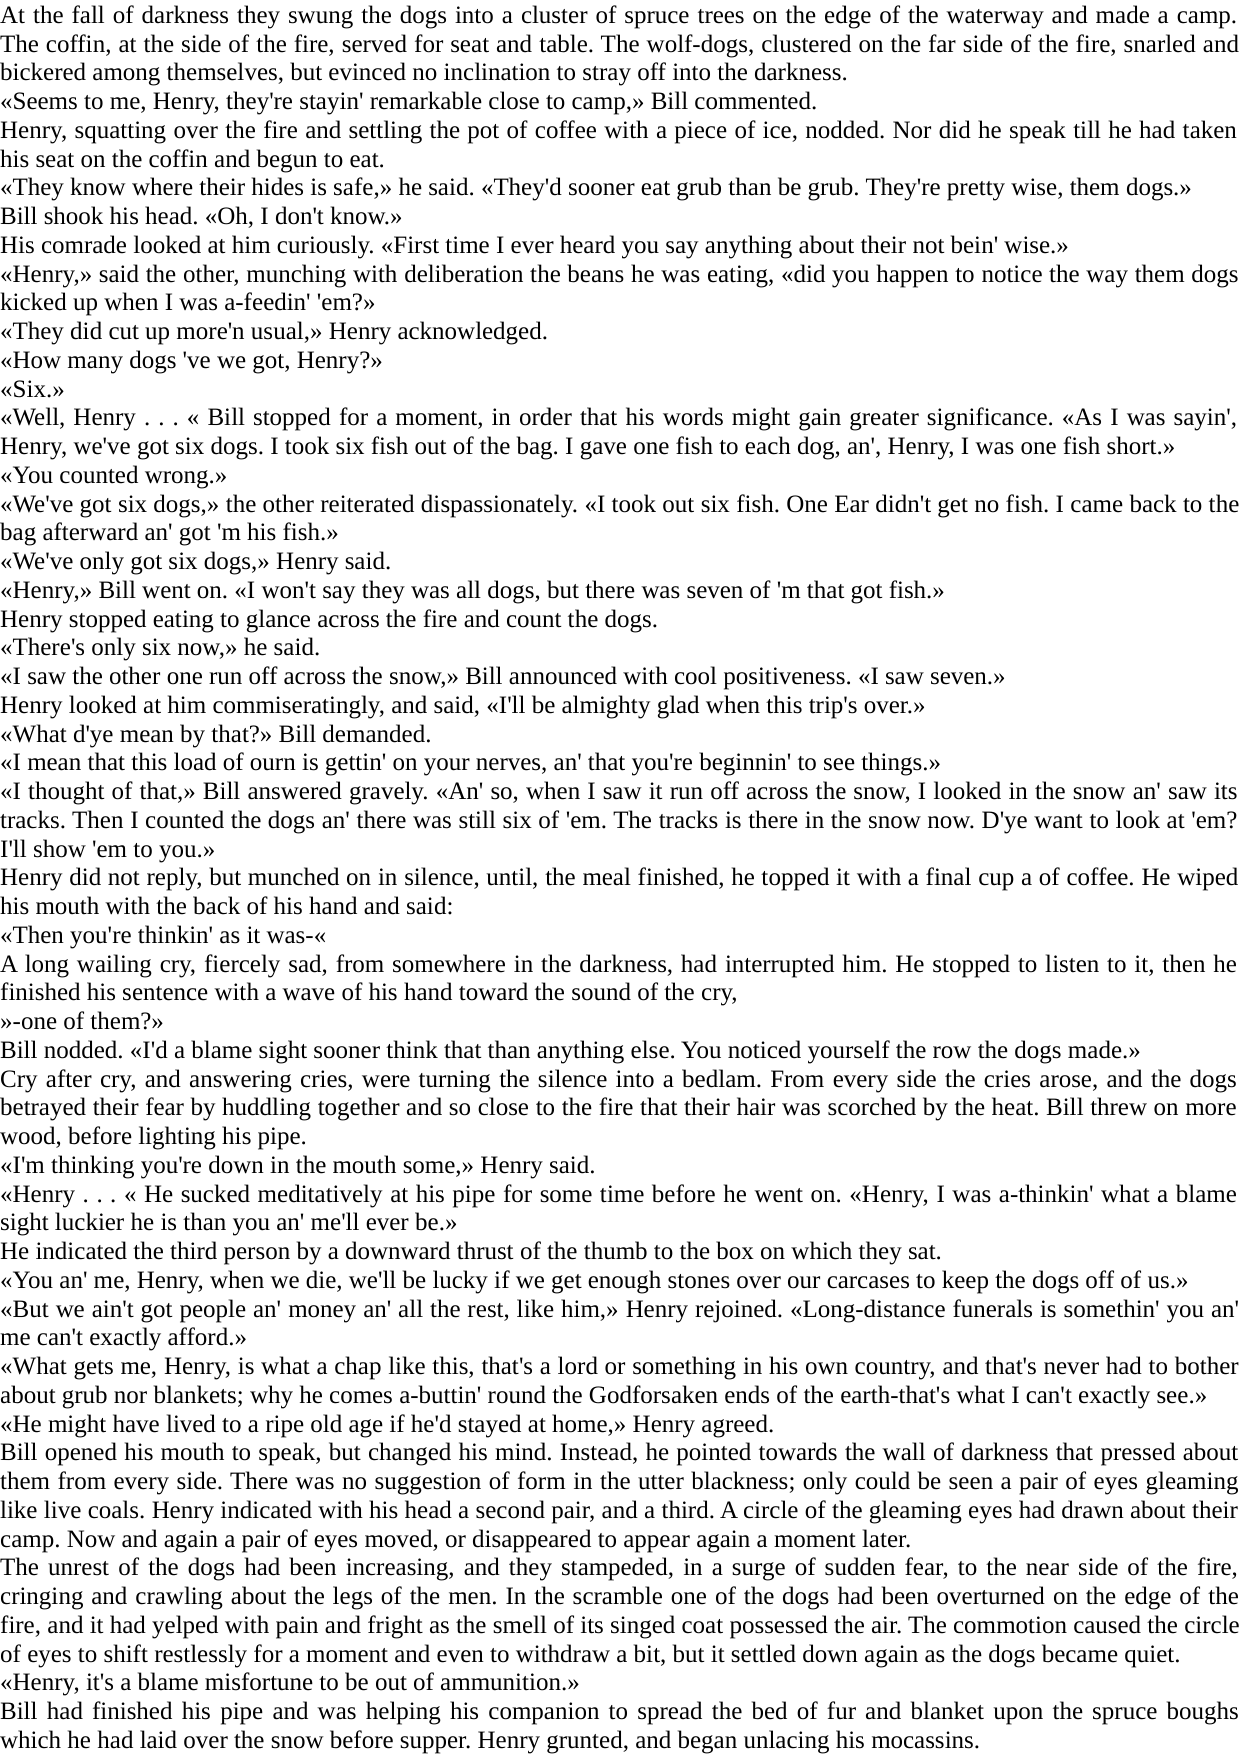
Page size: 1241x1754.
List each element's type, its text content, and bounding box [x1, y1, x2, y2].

text Henry, squatting over the fire and settling the pot of coffee with a piece of ice, nodded. Nor did he speak till he had taken his seat on the coffin and begun to eat. [0, 115, 1240, 172]
text At the fall of darkness they swung the dogs into a cluster of spruce trees on the edge of the waterway and made a camp. The coffin, at the side of the fire, served for seat and table. The wolf-dogs, clustered on the far side of the fire, snarled and bickered among themselves, but evinced no inclination to stray off into the darkness. [0, 0, 1240, 86]
text «You counted wrong.» [0, 460, 1240, 489]
text «How many dogs 've we got, Henry?» [0, 345, 1240, 374]
text «Henry,» said the other, munching with deliberation the beans he was eating, «did you happen to notice the way them dogs kicked up when I was a-feedin' 'em?» [0, 259, 1240, 316]
text »-one of them?» [0, 1006, 1240, 1035]
text Bill opened his mouth to speak, but changed his mind. Instead, he pointed towards the wall of darkness that pressed about them from every side. There was no suggestion of form in the utter blackness; only could be seen a pair of eyes gleaming like live coals. Henry indicated with his head a second pair, and a third. A circle of the gleaming eyes had drawn about their camp. Now and again a pair of eyes moved, or disappeared to appear again a moment later. [0, 1437, 1240, 1552]
text Bill nodded. «I'd a blame sight sooner think that than anything else. You noticed yourself the row the dogs made.» [0, 1035, 1240, 1064]
text Bill had finished his pipe and was helping his companion to spread the bed of fur and blanket upon the spruce boughs which he had laid over the snow before supper. Henry grunted, and began unlacing his mocassins. [0, 1696, 1240, 1754]
text «Well, Henry . . . « Bill stopped for a moment, in order that his words might gain greater significance. «As I was sayin', Henry, we've got six dogs. I took six fish out of the bag. I gave one fish to each dog, an', Henry, I was one fish short.» [0, 402, 1240, 460]
text Bill shook his head. «Oh, I don't know.» [0, 201, 1240, 230]
text «Henry . . . « He sucked meditatively at his pipe for some time before he went on. «Henry, I was a-thinkin' what a blame sight luckier he is than you an' me'll ever be.» [0, 1179, 1240, 1236]
text He indicated the third person by a downward thrust of the thumb to the box on which they sat. [0, 1236, 1240, 1265]
text His comrade looked at him curiously. «First time I ever heard you say anything about their not bein' wise.» [0, 230, 1240, 259]
text «I saw the other one run off across the snow,» Bill announced with cool positiveness. «I saw seven.» [0, 661, 1240, 690]
text Henry stopped eating to glance across the fire and count the dogs. [0, 604, 1240, 632]
text «We've only got six dogs,» Henry said. [0, 546, 1240, 575]
text «We've got six dogs,» the other reiterated dispassionately. «I took out six fish. One Ear didn't get no fish. I came back to the bag afterward an' got 'm his fish.» [0, 489, 1240, 546]
text «Seems to me, Henry, they're stayin' remarkable close to camp,» Bill commented. [0, 86, 1240, 115]
text «You an' me, Henry, when we die, we'll be lucky if we get enough stones over our carcases to keep the dogs off of us.» [0, 1265, 1240, 1294]
text «I thought of that,» Bill answered gravely. «An' so, when I saw it run off across the snow, I looked in the snow an' saw its tracks. Then I counted the dogs an' there was still six of 'em. The tracks is there in the snow now. D'ye want to look at 'em? I'll show 'em to you.» [0, 776, 1240, 862]
text Cry after cry, and answering cries, were turning the silence into a bedlam. From every side the cries arose, and the dogs betrayed their fear by huddling together and so close to the fire that their hair was scorched by the heat. Bill threw on more wood, before lighting his pipe. [0, 1064, 1240, 1150]
text Henry did not reply, but munched on in silence, until, the meal finished, he topped it with a final cup a of coffee. He wiped his mouth with the back of his hand and said: [0, 862, 1240, 920]
text «I mean that this load of ourn is gettin' on your nerves, an' that you're beginnin' to see things.» [0, 747, 1240, 776]
text «What gets me, Henry, is what a chap like this, that's a lord or something in his own country, and that's never had to bother about grub nor blankets; why he comes a-buttin' round the Godforsaken ends of the earth-that's what I can't exactly see.» [0, 1351, 1240, 1409]
text «There's only six now,» he said. [0, 632, 1240, 661]
text Henry looked at him commiseratingly, and said, «I'll be almighty glad when this trip's over.» [0, 690, 1240, 719]
text «Six.» [0, 374, 1240, 402]
text «What d'ye mean by that?» Bill demanded. [0, 719, 1240, 747]
text «Henry,» Bill went on. «I won't say they was all dogs, but there was seven of 'm that got fish.» [0, 575, 1240, 604]
text The unrest of the dogs had been increasing, and they stampeded, in a surge of sudden fear, to the near side of the fire, cringing and crawling about the legs of the men. In the scramble one of the dogs had been overturned on the edge of the fire, and it had yelped with pain and fright as the smell of its singed coat possessed the air. The commotion caused the circle of eyes to shift restlessly for a moment and even to withdraw a bit, but it settled down again as the dogs became quiet. [0, 1552, 1240, 1667]
text «They know where their hides is safe,» he said. «They'd sooner eat grub than be grub. They're pretty wise, them dogs.» [0, 172, 1240, 201]
text «Henry, it's a blame misfortune to be out of ammunition.» [0, 1667, 1240, 1696]
text «Then you're thinkin' as it was-« [0, 920, 1240, 949]
text A long wailing cry, fiercely sad, from somewhere in the darkness, had interrupted him. He stopped to listen to it, then he finished his sentence with a wave of his hand toward the sound of the cry, [0, 949, 1240, 1006]
text «I'm thinking you're down in the mouth some,» Henry said. [0, 1150, 1240, 1179]
text «They did cut up more'n usual,» Henry acknowledged. [0, 316, 1240, 345]
text «But we ain't got people an' money an' all the rest, like him,» Henry rejoined. «Long-distance funerals is somethin' you an' me can't exactly afford.» [0, 1294, 1240, 1351]
text «He might have lived to a ripe old age if he'd stayed at home,» Henry agreed. [0, 1409, 1240, 1437]
